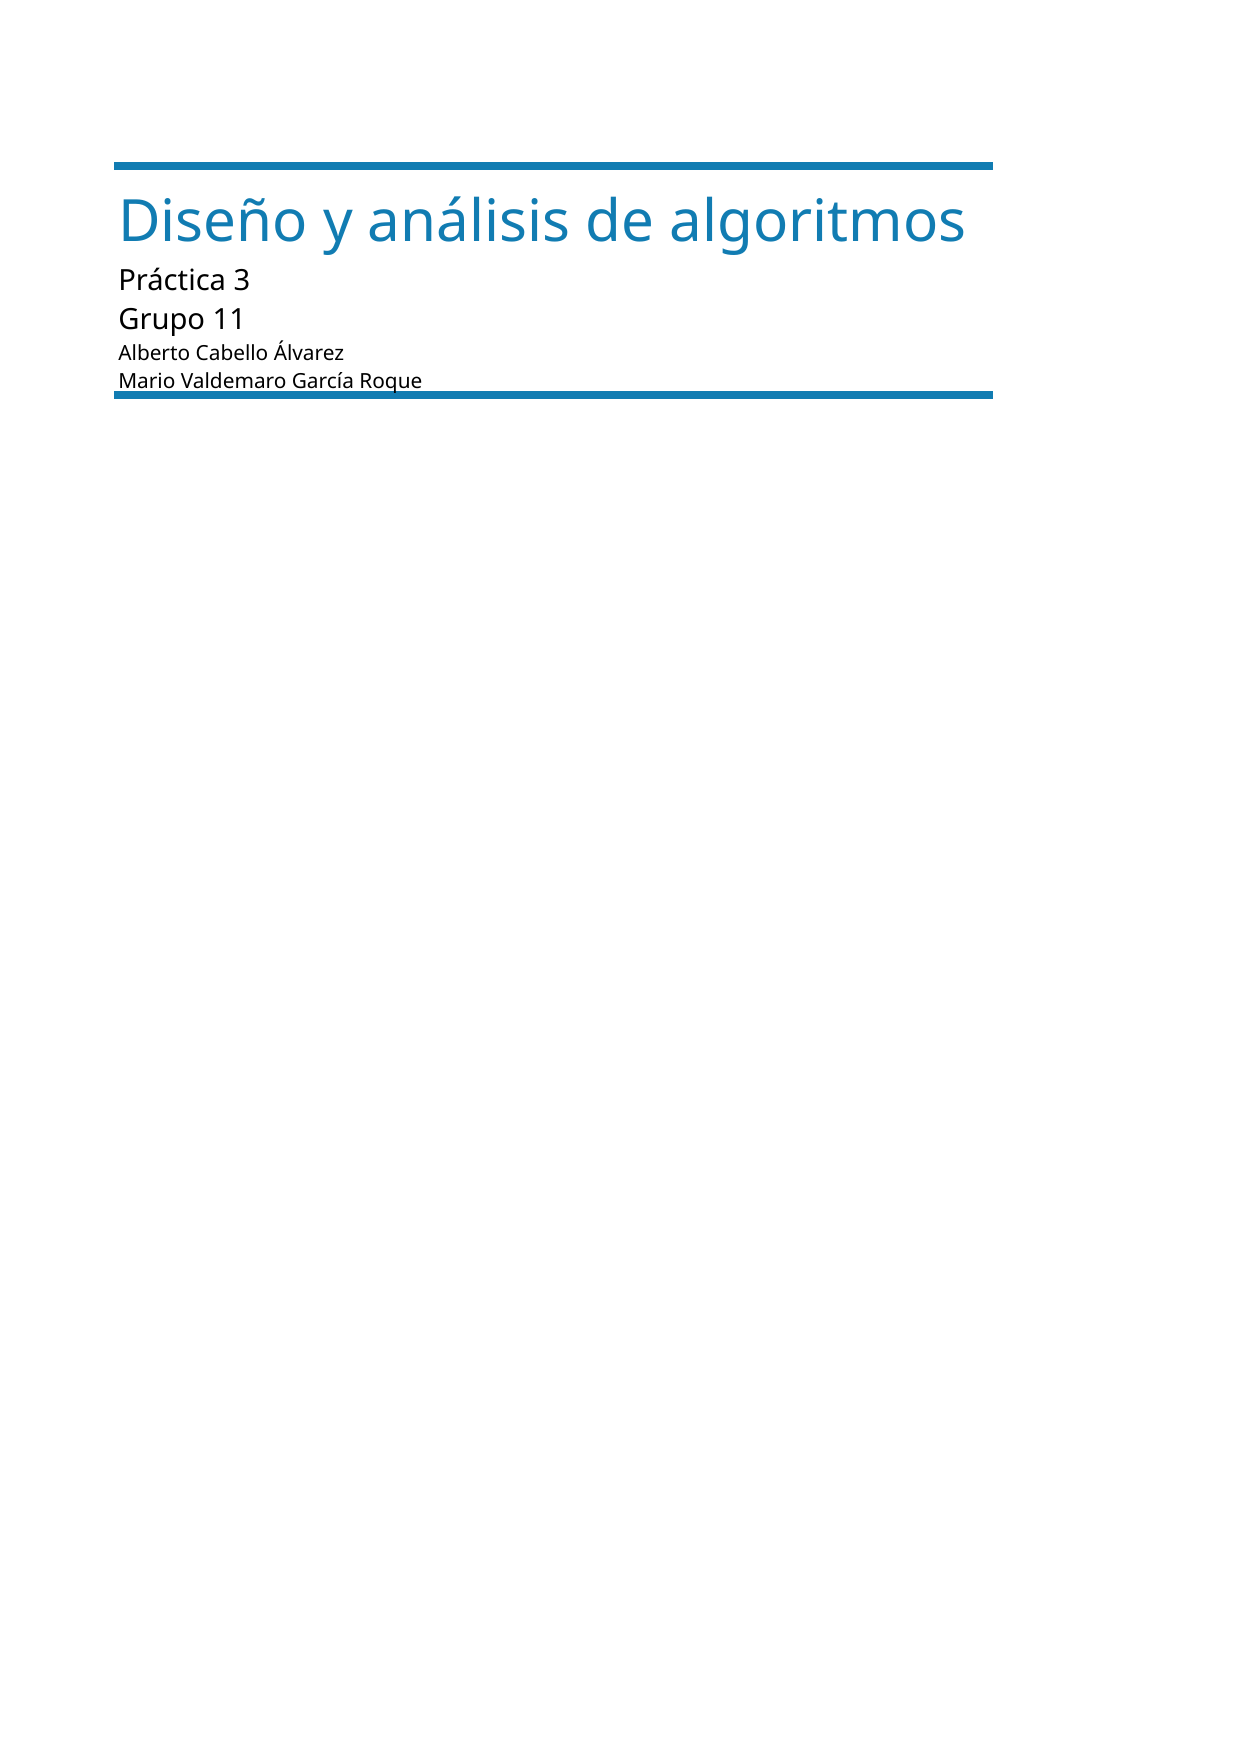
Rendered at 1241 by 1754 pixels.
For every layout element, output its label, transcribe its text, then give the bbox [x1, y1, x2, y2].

text Alberto Cabello Álvarez [118, 338, 1122, 367]
text Mario Valdemaro García Roque [118, 367, 1122, 395]
text Práctica 3 [118, 259, 1122, 298]
text Grupo 11 [118, 298, 1122, 338]
title Diseño y análisis de algoritmos [118, 179, 1122, 259]
